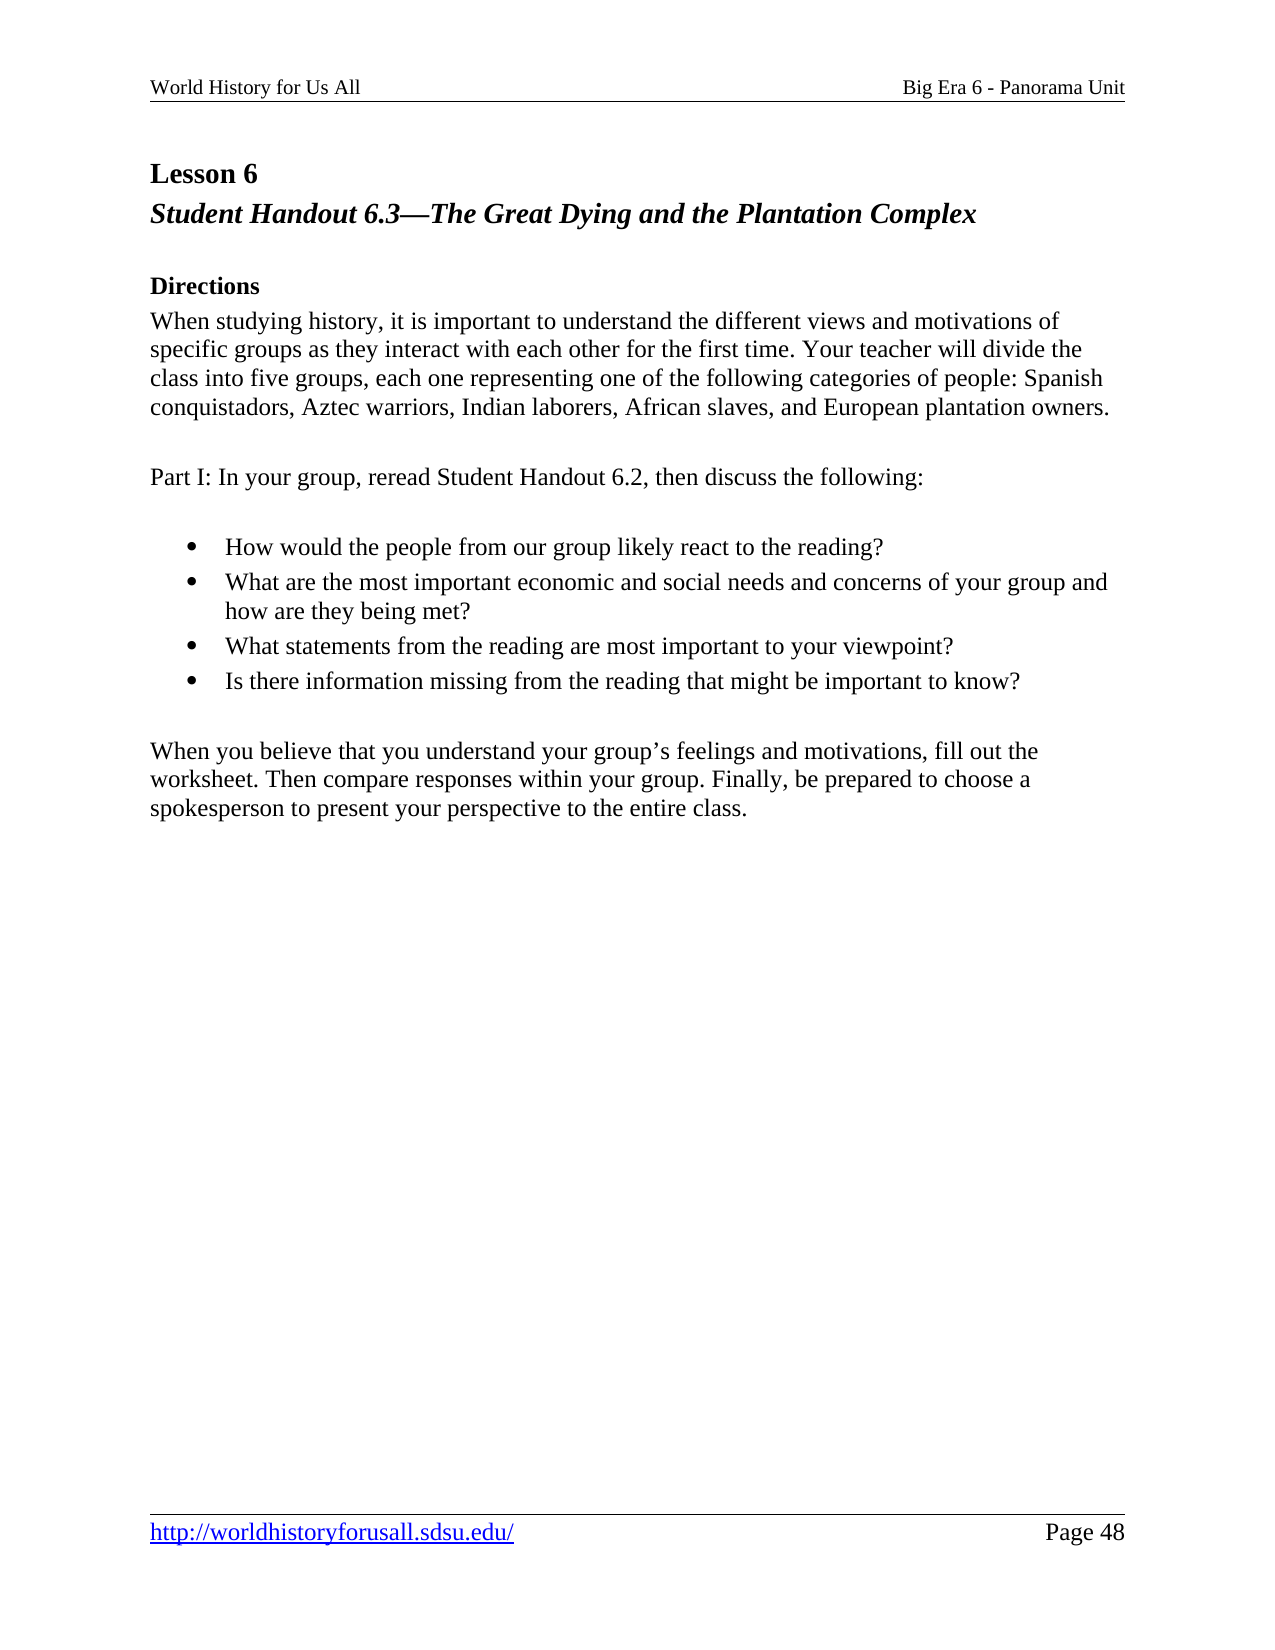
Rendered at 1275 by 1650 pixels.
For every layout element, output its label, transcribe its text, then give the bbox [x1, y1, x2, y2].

text Directions [150, 271, 1125, 299]
list Is there information missing from the reading that might be important to know? [187, 666, 1125, 694]
text When you believe that you understand your group’s feelings and motivations, fill out the worksheet. Then compare responses within your group. Finally, be prepared to choose a spokesperson to present your perspective to the entire class. [150, 736, 1125, 822]
list How would the people from our group likely react to the reading? [187, 532, 1125, 561]
text When studying history, it is important to understand the different views and motivations of specific groups as they interact with each other for the first time. Your teacher will divide the class into five groups, each one representing one of the following categories of people: Spanish conquistadors, Aztec warriors, Indian laborers, African slaves, and European plantation owners. [150, 306, 1125, 421]
text Lesson 6 [150, 156, 1125, 190]
list What statements from the reading are most important to your viewpoint? [187, 631, 1125, 659]
list What are the most important economic and social needs and concerns of your group and how are they being met? [187, 567, 1125, 624]
text Student Handout 6.3—The Great Dying and the Plantation Complex [150, 196, 1125, 229]
text Part I: In your group, reread Student Handout 6.2, then discuss the following: [150, 462, 1125, 491]
